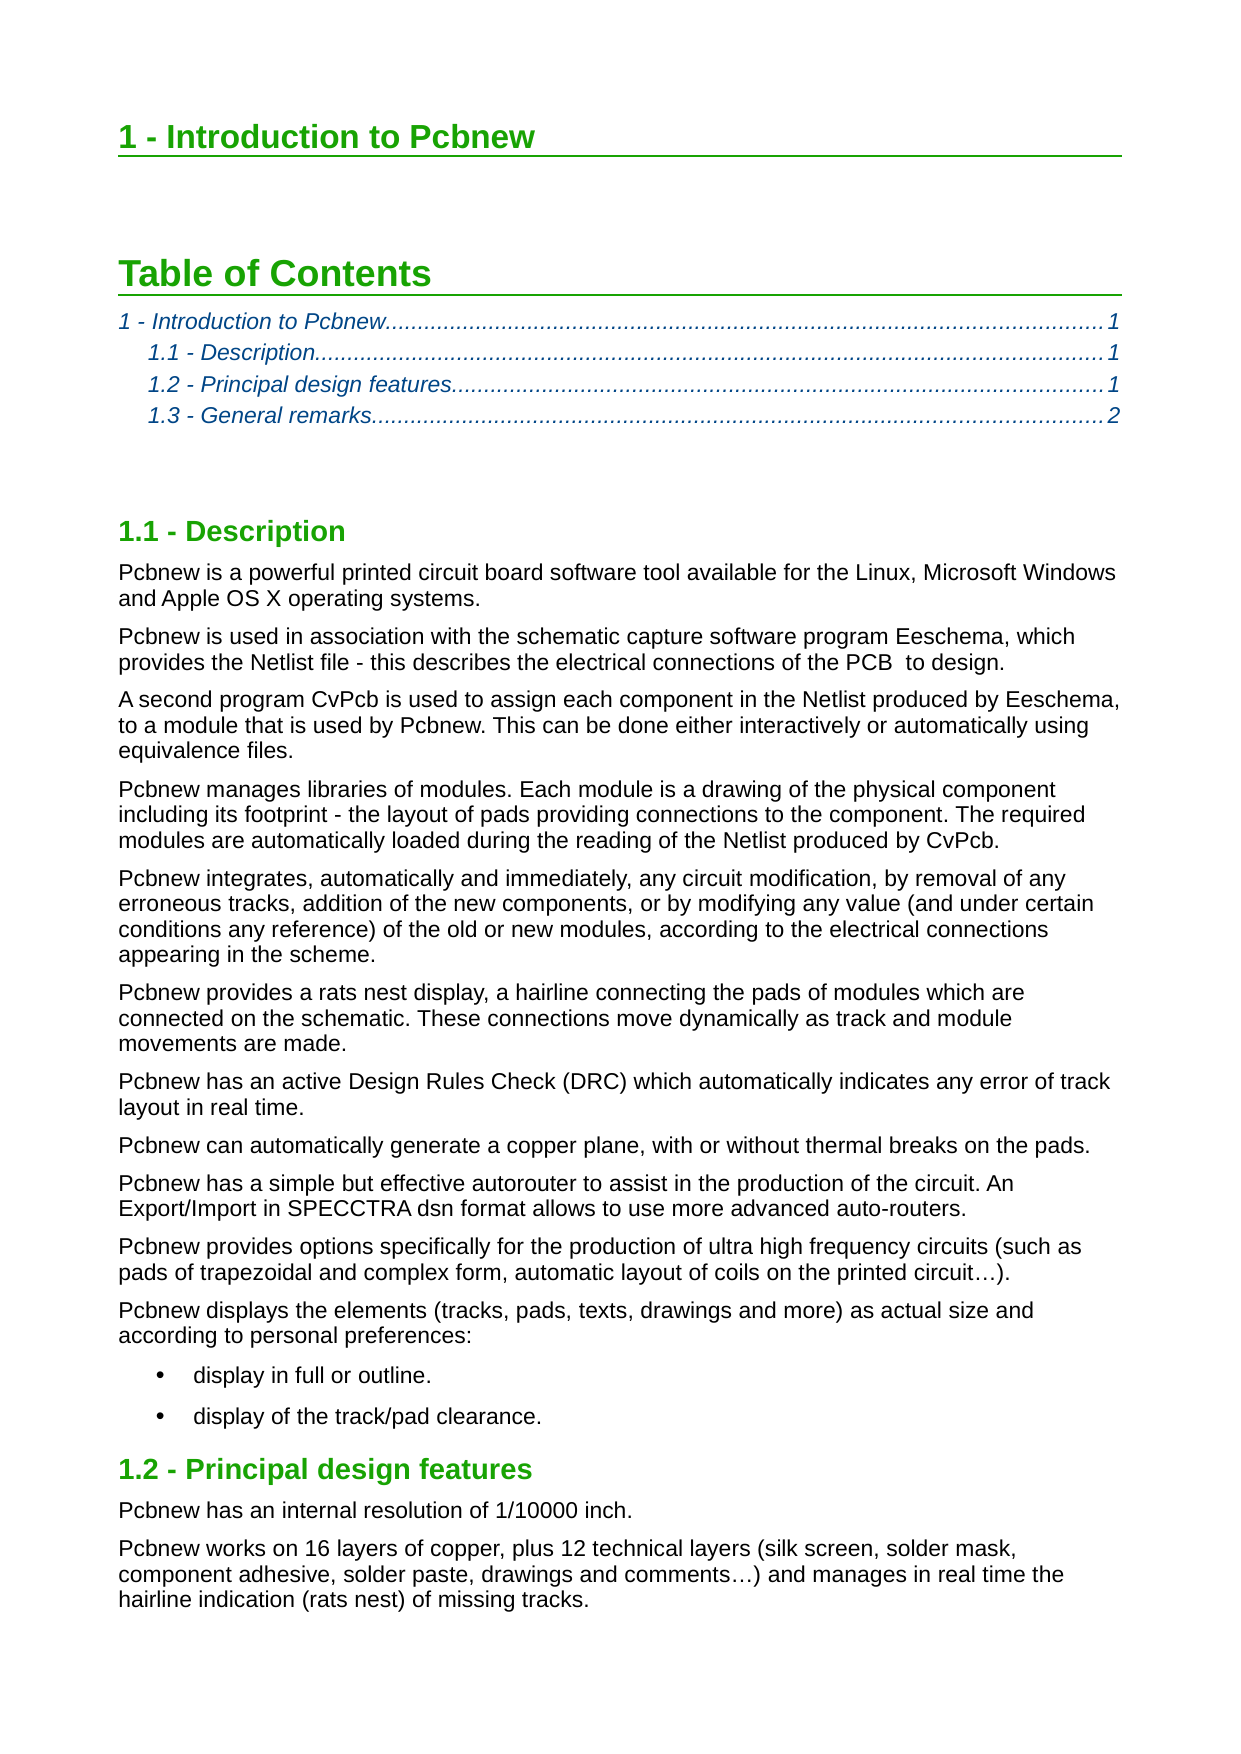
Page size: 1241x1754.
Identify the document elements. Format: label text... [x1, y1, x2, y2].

text Pcbnew provides options specifically for the production of ultra high frequency circuits (such as pads of trapezoidal and complex form, automatic layout of coils on the printed circuit…). [118, 1234, 1122, 1285]
text Pcbnew is used in association with the schematic capture software program Eeschema, which provides the Netlist file - this describes the electrical connections of the PCB to design. [118, 624, 1122, 675]
text Table of Contents [118, 252, 1122, 294]
text 1.2 - Principal design features 1 [148, 371, 1122, 397]
text Pcbnew works on 16 layers of copper, plus 12 technical layers (silk screen, solder mask, component adhesive, solder paste, drawings and comments…) and manages in real time the hairline indication (rats nest) of missing tracks. [118, 1536, 1122, 1612]
text A second program CvPcb is used to assign each component in the Netlist produced by Eeschema, to a module that is used by Pcbnew. This can be done either interactively or automatically using equivalence files. [118, 687, 1122, 764]
subtitle Principal design features [118, 1453, 1122, 1485]
text Pcbnew displays the elements (tracks, pads, texts, drawings and more) as actual size and according to personal preferences: [118, 1298, 1122, 1349]
text Pcbnew manages libraries of modules. Each module is a drawing of the physical component including its footprint - the layout of pads providing connections to the component. The required modules are automatically loaded during the reading of the Netlist produced by CvPcb. [118, 776, 1122, 853]
text Pcbnew integrates, automatically and immediately, any circuit modification, by removal of any erroneous tracks, addition of the new components, or by modifying any value (and under certain conditions any reference) of the old or new modules, according to the electrical connections appearing in the scheme. [118, 865, 1122, 967]
list display in full or outline. [156, 1361, 1122, 1389]
text Pcbnew has an internal resolution of 1/10000 inch. [118, 1498, 1122, 1523]
text 1.3 - General remarks 2 [148, 403, 1122, 428]
text Pcbnew has an active Design Rules Check (DRC) which automatically indicates any error of track layout in real time. [118, 1069, 1122, 1120]
text Pcbnew is a powerful printed circuit board software tool available for the Linux, Microsoft Windows and Apple OS X operating systems. [118, 560, 1122, 611]
subtitle Description [118, 515, 1122, 548]
list display of the track/pad clearance. [156, 1402, 1122, 1430]
text Pcbnew can automatically generate a copper plane, with or without thermal breaks on the pads. [118, 1132, 1122, 1158]
subtitle Introduction to Pcbnew [118, 118, 1122, 155]
text 1.1 - Description 1 [148, 340, 1122, 366]
text Pcbnew provides a rats nest display, a hairline connecting the pads of modules which are connected on the schematic. These connections move dynamically as track and module movements are made. [118, 980, 1122, 1056]
text 1 - Introduction to Pcbnew 1 [118, 308, 1122, 334]
text Pcbnew has a simple but effective autorouter to assist in the production of the circuit. An Export/Import in SPECCTRA dsn format allows to use more advanced auto-routers. [118, 1171, 1122, 1222]
